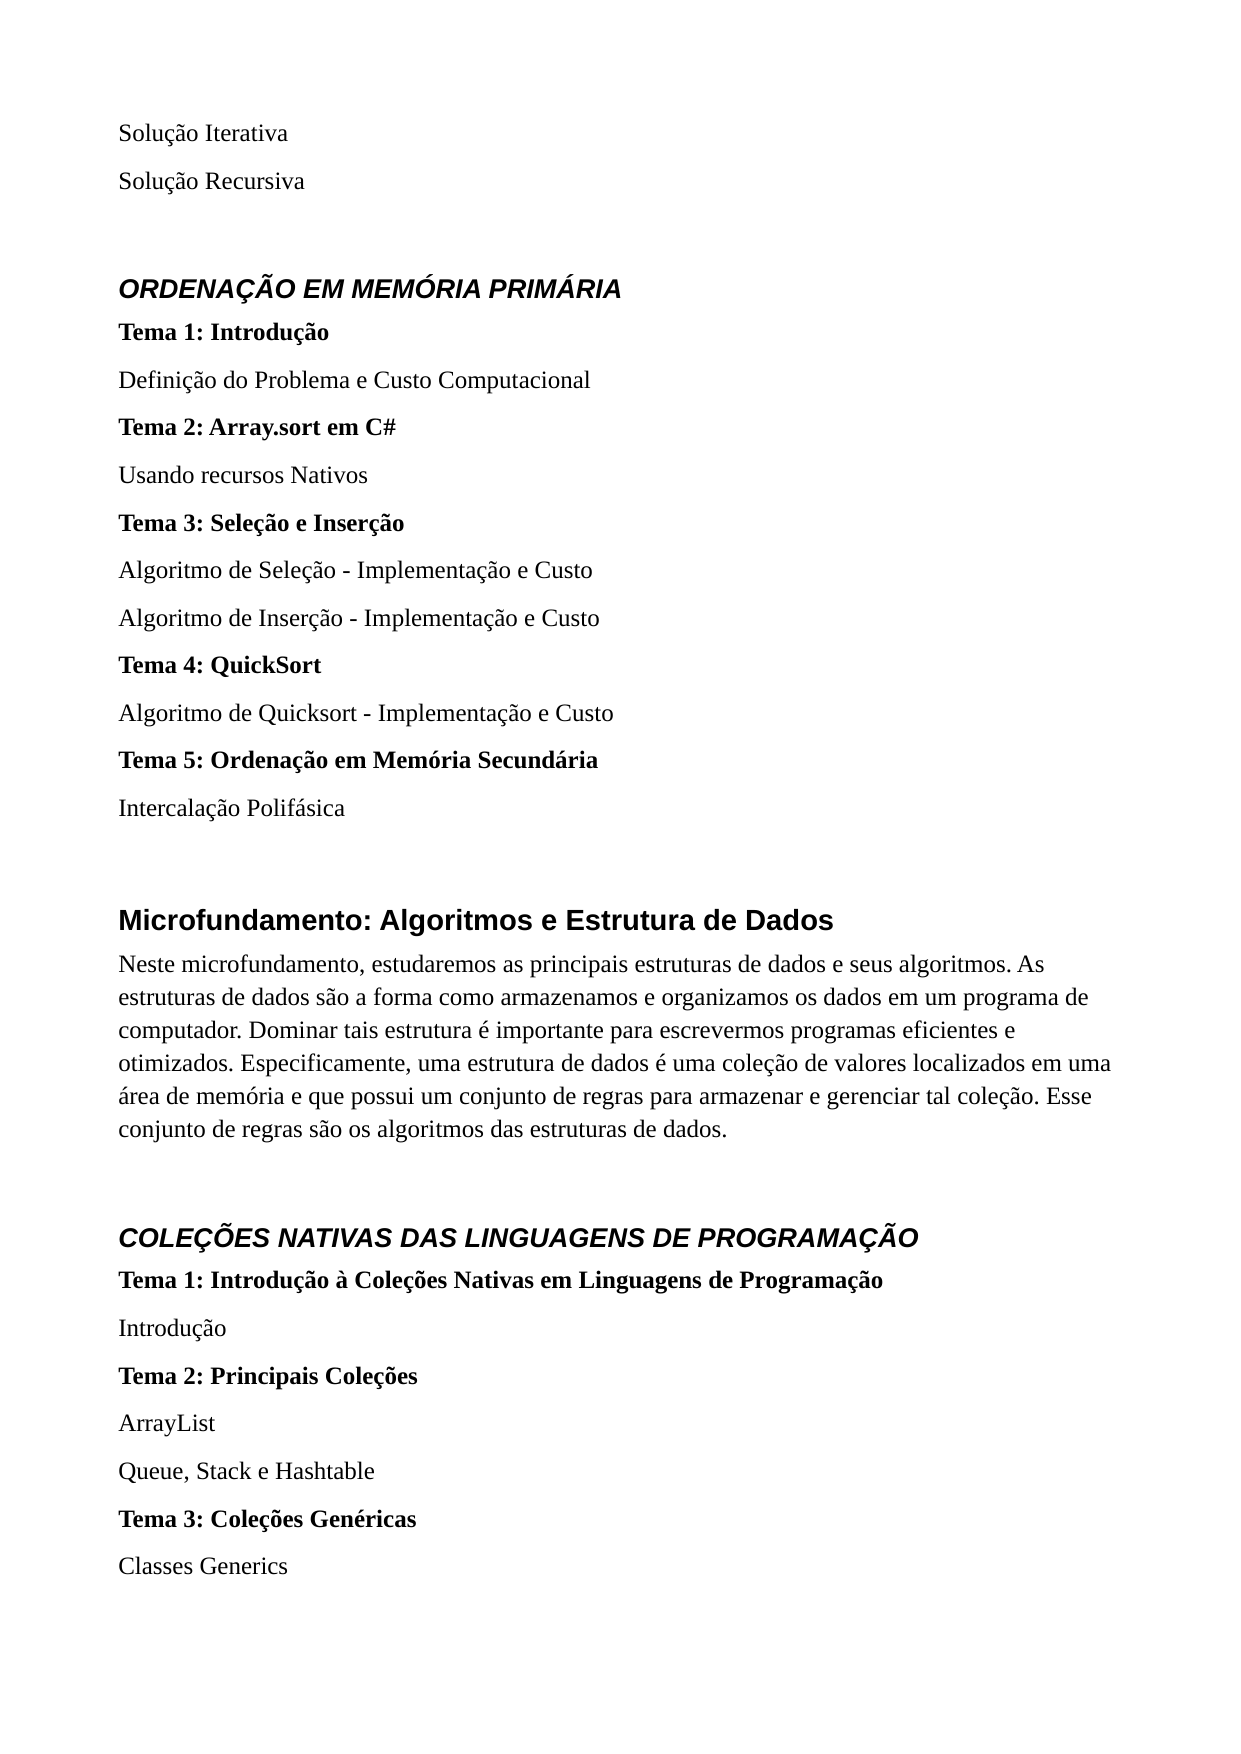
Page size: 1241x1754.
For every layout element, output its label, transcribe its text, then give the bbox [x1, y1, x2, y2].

subtitle ORDENAÇÃO EM MEMÓRIA PRIMÁRIA [118, 273, 1122, 305]
text Tema 2: Array.sort em C# [118, 412, 1122, 441]
text Algoritmo de Seleção - Implementação e Custo [118, 555, 1122, 584]
text Classes Generics [118, 1551, 1122, 1580]
text ArrayList [118, 1408, 1122, 1437]
text Queue, Stack e Hashtable [118, 1456, 1122, 1485]
text Tema 2: Principais Coleções [118, 1361, 1122, 1389]
text Tema 1: Introdução à Coleções Nativas em Linguagens de Programação [118, 1266, 1122, 1294]
subtitle Microfundamento: Algoritmos e Estrutura de Dados [118, 903, 1122, 937]
text Tema 3: Coleções Genéricas [118, 1504, 1122, 1532]
text Definição do Problema e Custo Computacional [118, 365, 1122, 393]
text Tema 4: QuickSort [118, 650, 1122, 679]
text Usando recursos Nativos [118, 460, 1122, 489]
text Tema 5: Ordenação em Memória Secundária [118, 746, 1122, 774]
text Tema 1: Introdução [118, 317, 1122, 346]
text Neste microfundamento, estudaremos as principais estruturas de dados e seus algoritmos. As estruturas de dados são a forma como armazenamos e organizamos os dados em um programa de computador. Dominar tais estrutura é importante para escrevermos programas eficientes e otimizados. Especificamente, uma estrutura de dados é uma coleção de valores localizados em uma área de memória e que possui um conjunto de regras para armazenar e gerenciar tal coleção. Esse conjunto de regras são os algoritmos das estruturas de dados. [118, 949, 1122, 1143]
text Solução Iterativa [118, 118, 1122, 147]
text Tema 3: Seleção e Inserção [118, 508, 1122, 536]
text Introdução [118, 1313, 1122, 1342]
text Algoritmo de Inserção - Implementação e Custo [118, 603, 1122, 632]
text Algoritmo de Quicksort - Implementação e Custo [118, 698, 1122, 727]
subtitle COLEÇÕES NATIVAS DAS LINGUAGENS DE PROGRAMAÇÃO [118, 1222, 1122, 1253]
text Intercalação Polifásica [118, 793, 1122, 822]
text Solução Recursiva [118, 166, 1122, 194]
